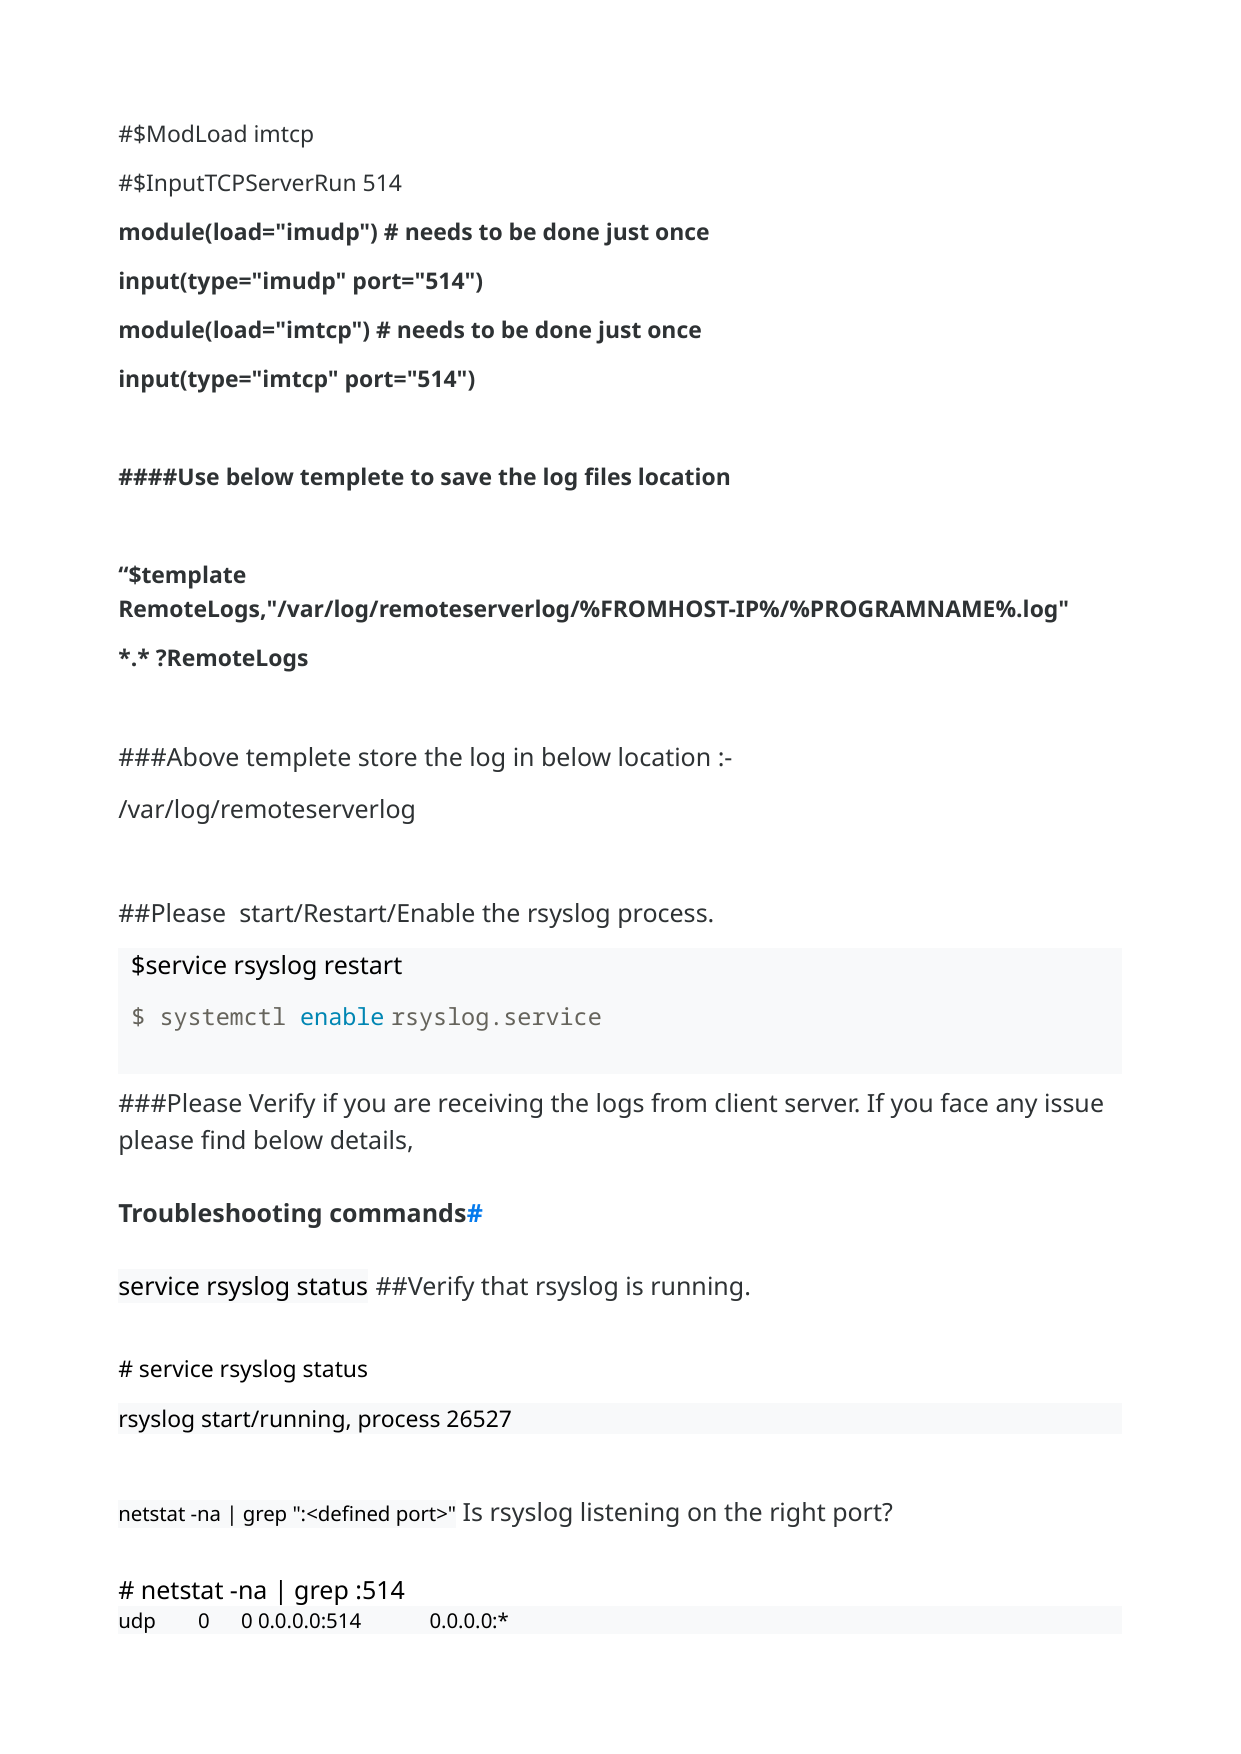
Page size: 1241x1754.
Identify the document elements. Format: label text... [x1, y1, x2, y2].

text ###Above templete store the log in below location :- [118, 740, 1122, 774]
text “$template RemoteLogs,"/var/log/remoteserverlog/%FROMHOST-IP%/%PROGRAMNAME%.log" [118, 559, 1122, 624]
text udp 0 0 0.0.0.0:514 0.0.0.0:* [118, 1606, 1122, 1634]
text module(load="imtcp") # needs to be done just once [118, 314, 1122, 345]
text ##Please start/Restart/Enable the rsyslog process. [118, 896, 1122, 930]
text # netstat -na | grep :514 [118, 1572, 1122, 1606]
subtitle service rsyslog status ##Verify that rsyslog is running. [118, 1266, 1122, 1303]
text #$InputTCPServerRun 514 [118, 167, 1122, 198]
subtitle Troubleshooting commands# [118, 1196, 1122, 1230]
text /var/log/remoteserverlog [118, 792, 1122, 826]
text *.* ?RemoteLogs [118, 642, 1122, 673]
text ####Use below templete to save the log files location [118, 461, 1122, 492]
text $service rsyslog restart [118, 948, 1122, 982]
text #$ModLoad imtcp [118, 118, 1122, 149]
text $ systemctl enable rsyslog.service [118, 999, 1122, 1033]
text module(load="imudp") # needs to be done just once [118, 216, 1122, 247]
text rsyslog start/running, process 26527 [118, 1403, 1122, 1434]
text netstat -na | grep ":<defined port>" Is rsyslog listening on the right port? [118, 1495, 1122, 1529]
text # service rsyslog status [118, 1319, 1122, 1384]
text ###Please Verify if you are receiving the logs from client server. If you face any issue please find below details, [118, 1085, 1122, 1157]
text input(type="imtcp" port="514") [118, 363, 1122, 394]
text input(type="imudp" port="514") [118, 265, 1122, 296]
